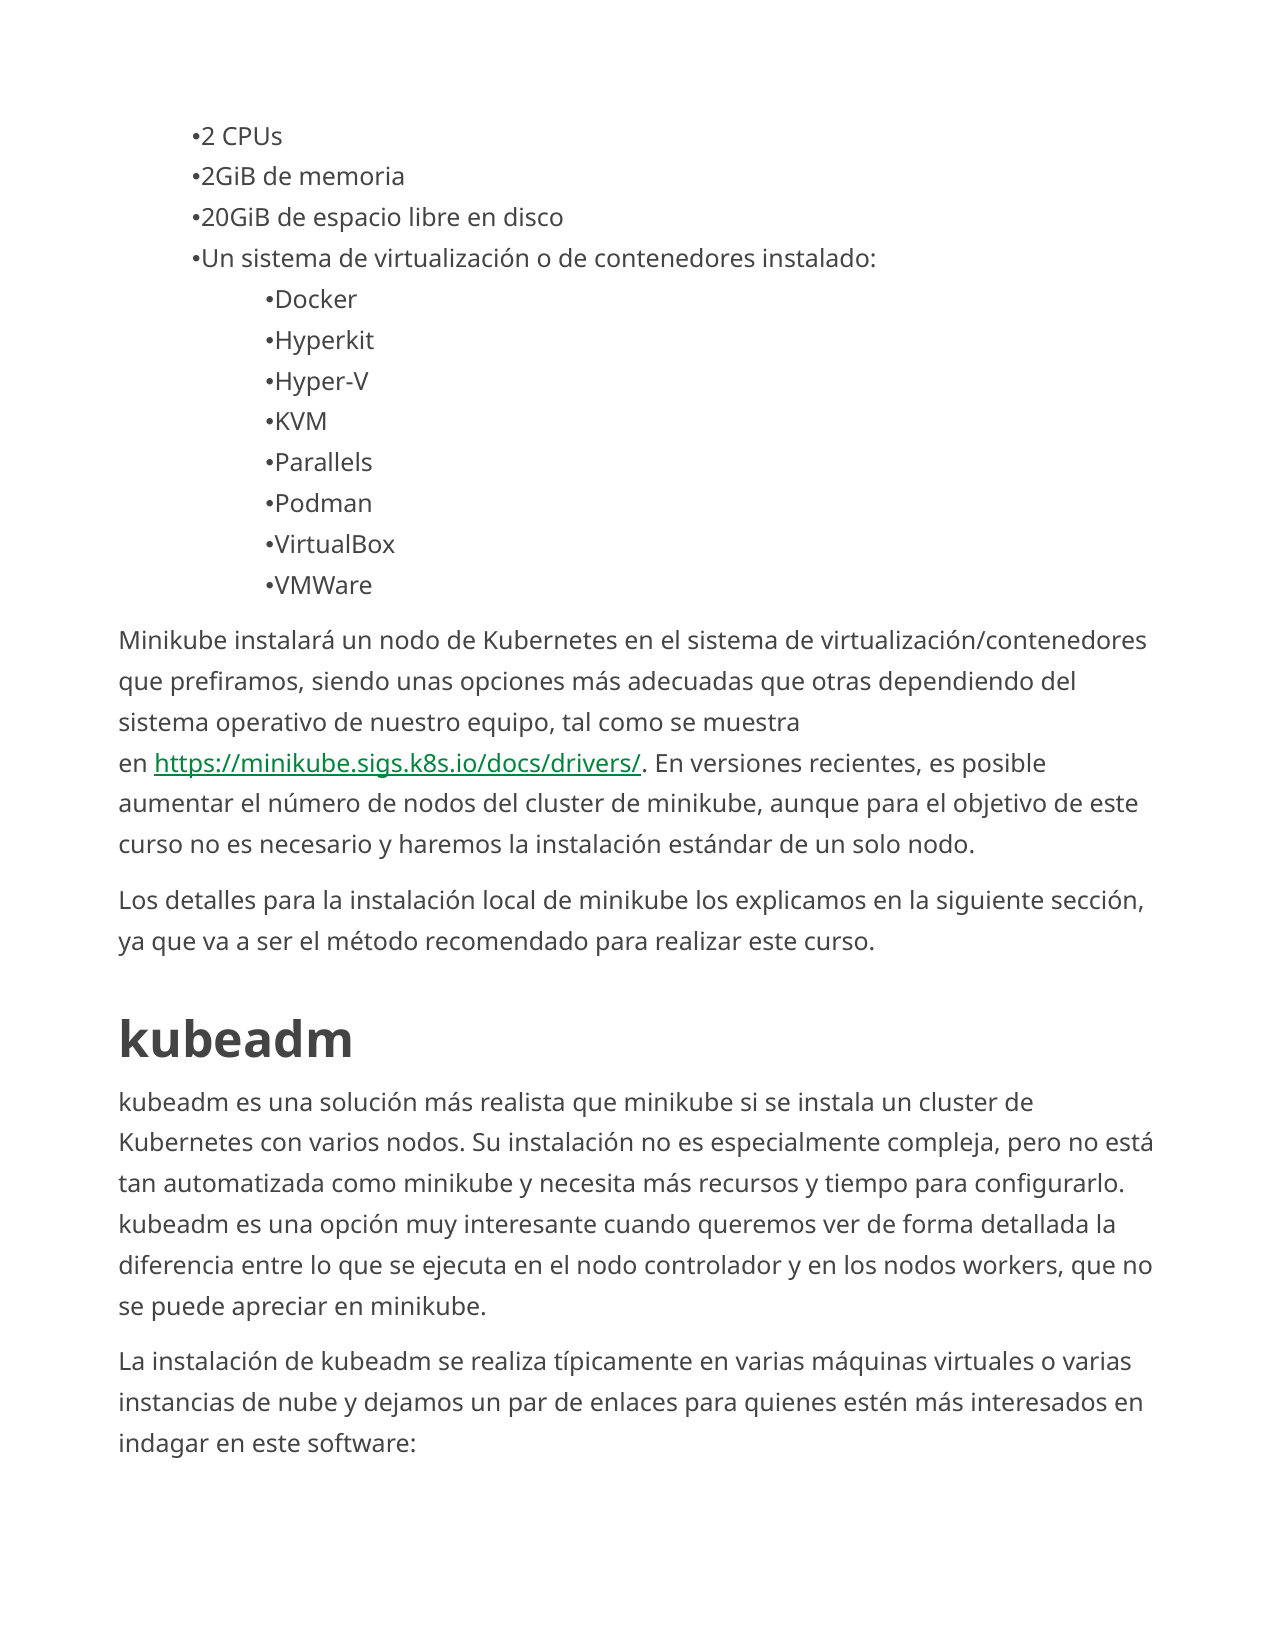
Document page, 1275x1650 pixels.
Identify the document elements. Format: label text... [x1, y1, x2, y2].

list 20GiB de espacio libre en disco [118, 200, 1157, 234]
text La instalación de kubeadm se realiza típicamente en varias máquinas virtuales o varias instancias de nube y dejamos un par de enlaces para quienes estén más interesados en indagar en este software: [118, 1344, 1157, 1459]
subtitle kubeadm [118, 1003, 1157, 1072]
text Minikube instalará un nodo de Kubernetes en el sistema de virtualización/contenedores que prefiramos, siendo unas opciones más adecuadas que otras dependiendo del sistema operativo de nuestro equipo, tal como se muestra en https://minikube.sigs.k8s.io/docs/drivers/. En versiones recientes, es posible aumentar el número de nodos del cluster de minikube, aunque para el objetivo de este curso no es necesario y haremos la instalación estándar de un solo nodo. [118, 623, 1157, 861]
list Podman [118, 486, 1157, 520]
list Parallels [118, 445, 1157, 479]
list VMWare [118, 567, 1157, 601]
list Hyper-V [118, 363, 1157, 397]
text Los detalles para la instalación local de minikube los explicamos en la siguiente sección, ya que va a ser el método recomendado para realizar este curso. [118, 882, 1157, 957]
text kubeadm es una solución más realista que minikube si se instala un cluster de Kubernetes con varios nodos. Su instalación no es especialmente compleja, pero no está tan automatizada como minikube y necesita más recursos y tiempo para configurarlo. kubeadm es una opción muy interesante cuando queremos ver de forma detallada la diferencia entre lo que se ejecuta en el nodo controlador y en los nodos workers, que no se puede apreciar en minikube. [118, 1084, 1157, 1322]
list Un sistema de virtualización o de contenedores instalado: [118, 241, 1157, 275]
list KVM [118, 404, 1157, 438]
list Docker [118, 281, 1157, 316]
list 2GiB de memoria [118, 159, 1157, 193]
list 2 CPUs [118, 118, 1157, 152]
list Hyperkit [118, 322, 1157, 356]
list VirtualBox [118, 526, 1157, 561]
